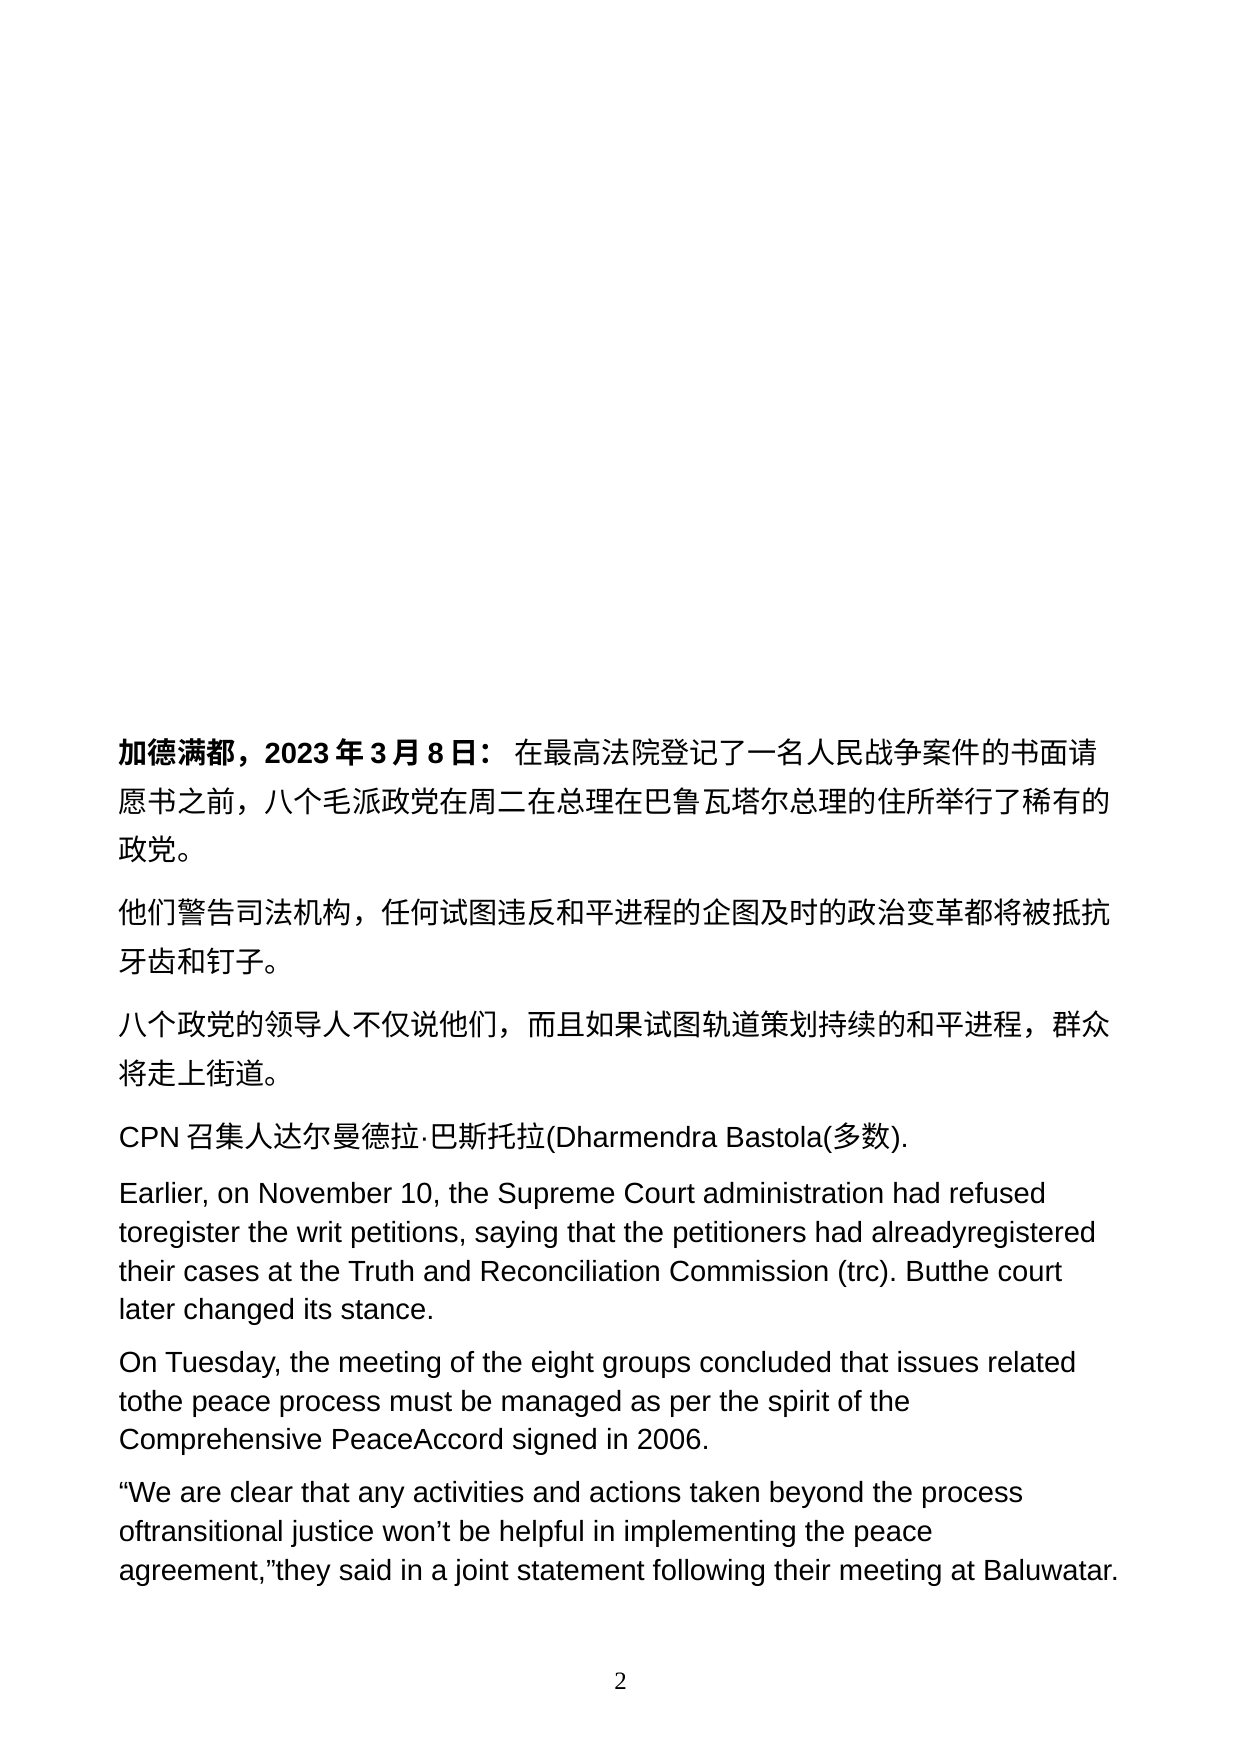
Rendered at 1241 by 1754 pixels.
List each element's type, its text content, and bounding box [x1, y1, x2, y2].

text On Tuesday, the meeting of the eight groups concluded that issues related tothe peace process must be managed as per the spirit of the Comprehensive PeaceAccord signed in 2006. [118, 1345, 1122, 1456]
text Earlier, on November 10, the Supreme Court administration had refused toregister the writ petitions, saying that the petitioners had alreadyregistered their cases at the Truth and Reconciliation Commission (trc). Butthe court later changed its stance. [118, 1177, 1122, 1326]
text 他们警告司法机构，任何试图违反和平进程的企图及时的政治变革都将被抵抗牙齿和钉子。 [118, 890, 1122, 981]
text CPN召集人达尔曼德拉·巴斯托拉(Dharmendra Bastola(多数). [118, 1113, 1122, 1156]
text 加德满都，2023年3月8日： 在最高法院登记了一名人民战争案件的书面请愿书之前，八个毛派政党在周二在总理在巴鲁瓦塔尔总理的住所举行了稀有的政党。 [118, 118, 1122, 869]
text “We are clear that any activities and actions taken beyond the process oftransitional justice won’t be helpful in implementing the peace agreement,”they said in a joint statement following their meeting at Baluwatar. [118, 1476, 1122, 1586]
text 八个政党的领导人不仅说他们，而且如果试图轨道策划持续的和平进程，群众将走上街道。 [118, 1002, 1122, 1093]
